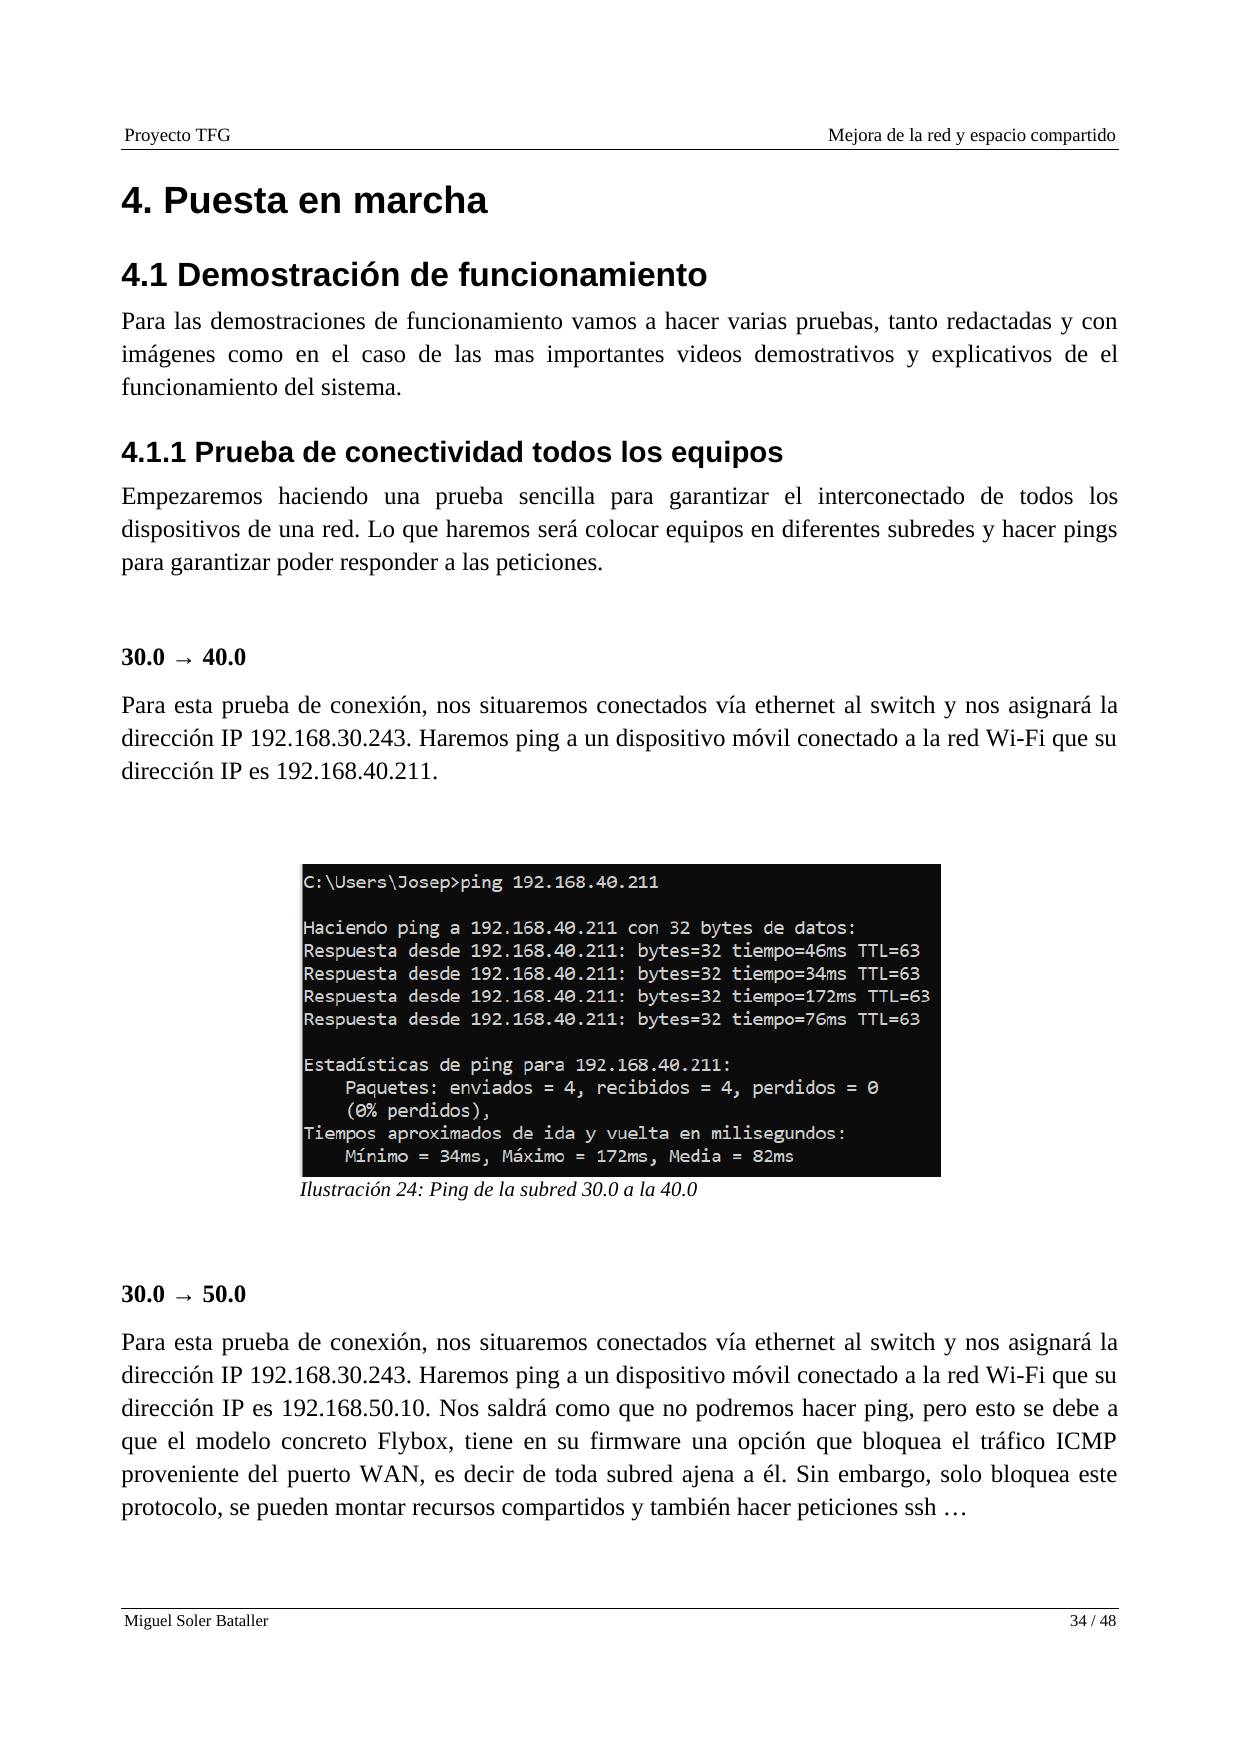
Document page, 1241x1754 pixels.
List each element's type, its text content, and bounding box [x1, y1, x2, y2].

subtitle 4.1 Demostración de funcionamiento [121, 255, 1119, 294]
text Para las demostraciones de funcionamiento vamos a hacer varias pruebas, tanto redactadas y con imágenes como en el caso de las mas importantes videos demostrativos y explicativos de el funcionamiento del sistema. [121, 306, 1119, 401]
subtitle 4.1.1 Prueba de conectividad todos los equipos [121, 434, 1119, 468]
text 30.0 → 50.0 [121, 1279, 1119, 1308]
text Ilustración 24: Ping de la subred 30.0 a la 40.0 [299, 1177, 941, 1201]
text Empezaremos haciendo una prueba sencilla para garantizar el interconectado de todos los dispositivos de una red. Lo que haremos será colocar equipos en diferentes subredes y hacer pings para garantizar poder responder a las peticiones. [121, 481, 1119, 576]
subtitle 4. Puesta en marcha [121, 178, 1119, 222]
text Para esta prueba de conexión, nos situaremos conectados vía ethernet al switch y nos asignará la dirección IP 192.168.30.243. Haremos ping a un dispositivo móvil conectado a la red Wi-Fi que su dirección IP es 192.168.40.211. [121, 690, 1119, 784]
text Para esta prueba de conexión, nos situaremos conectados vía ethernet al switch y nos asignará la dirección IP 192.168.30.243. Haremos ping a un dispositivo móvil conectado a la red Wi-Fi que su dirección IP es 192.168.50.10. Nos saldrá como que no podremos hacer ping, pero esto se debe a que el modelo concreto Flybox, tiene en su firmware una opción que bloquea el tráfico ICMP proveniente del puerto WAN, es decir de toda subred ajena a él. Sin embargo, solo bloquea este protocolo, se pueden montar recursos compartidos y también hacer peticiones ssh … [121, 1327, 1119, 1521]
text 30.0 → 40.0 [121, 642, 1119, 671]
picture [299, 863, 941, 1177]
